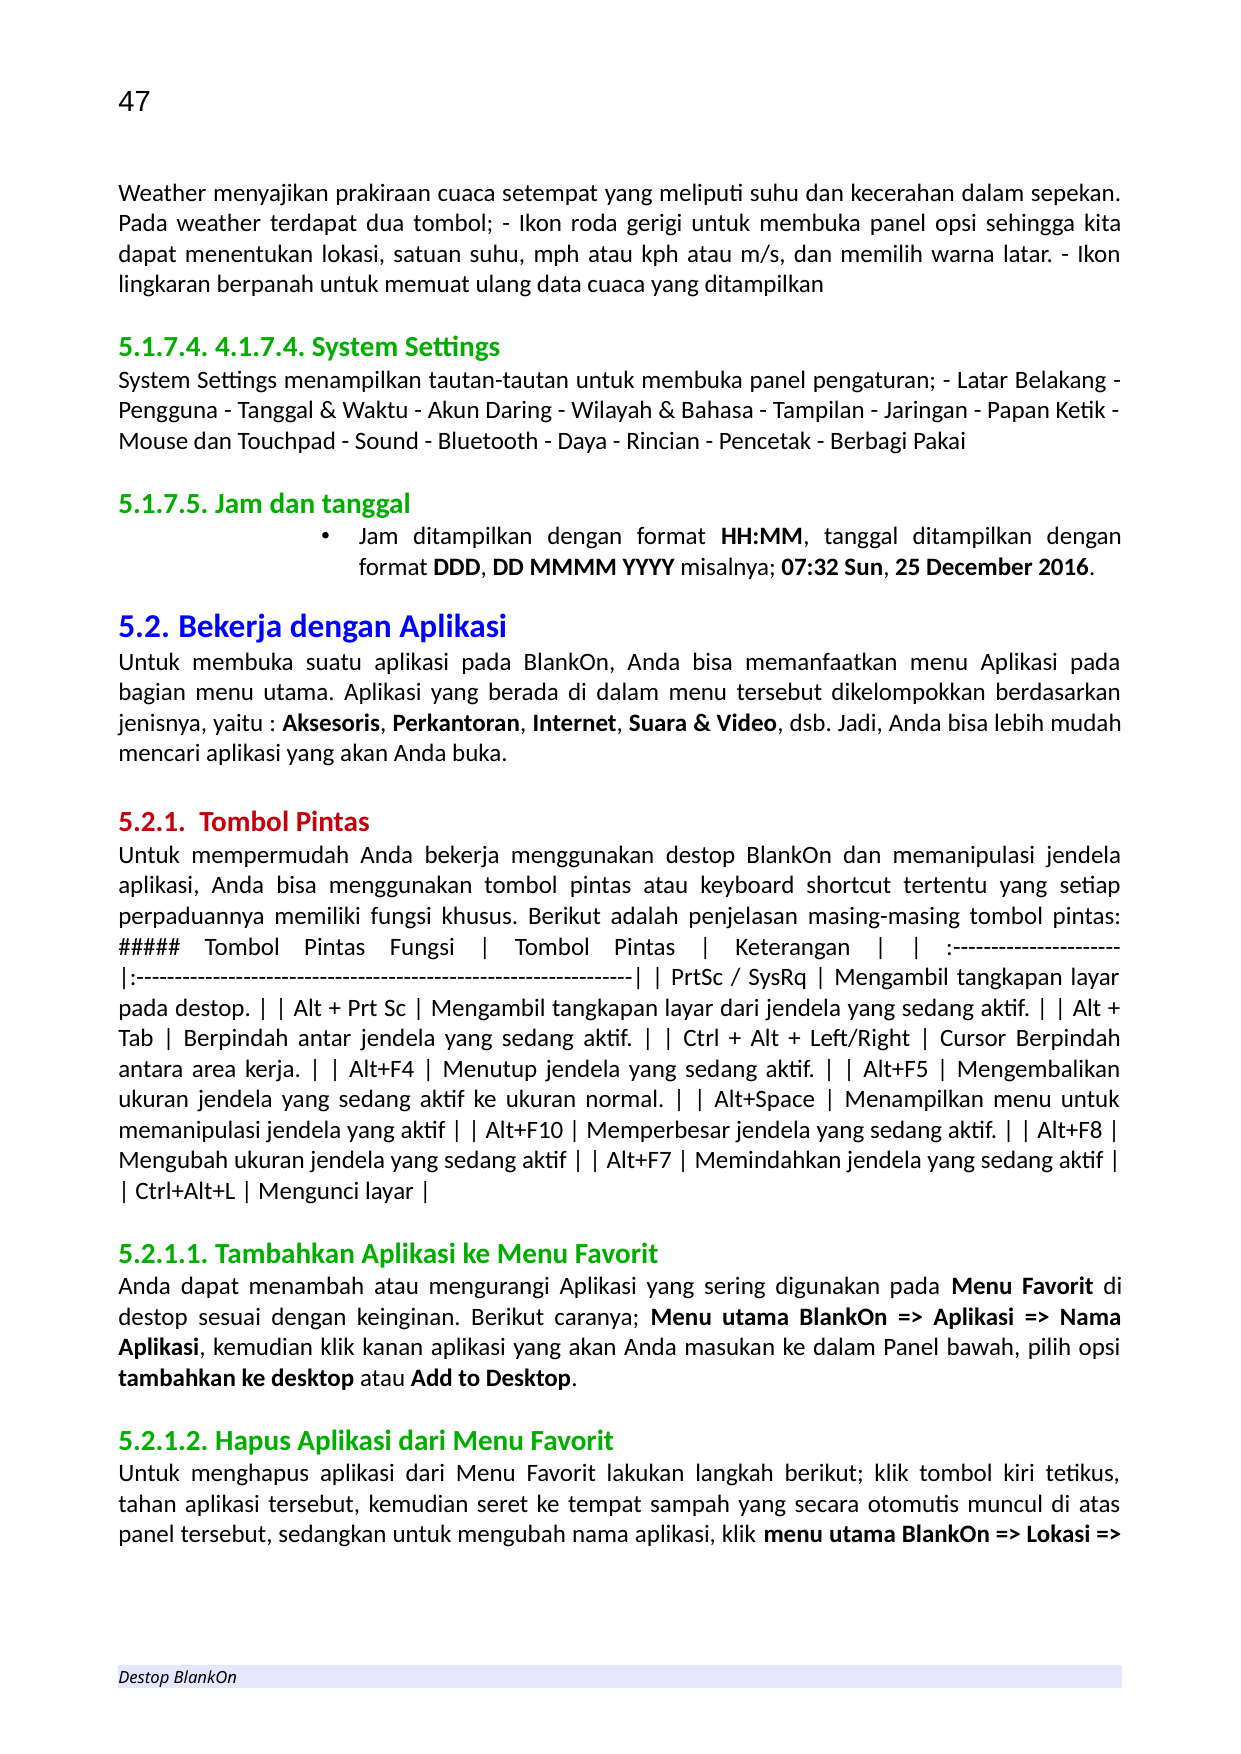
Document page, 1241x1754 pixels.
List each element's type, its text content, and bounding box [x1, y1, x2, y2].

text Untuk mempermudah Anda bekerja menggunakan destop BlankOn dan memanipulasi jendela aplikasi, Anda bisa menggunakan tombol pintas atau keyboard shortcut tertentu yang setiap perpaduannya memiliki fungsi khusus. Berikut adalah penjelasan masing-masing tombol pintas: ##### Tombol Pintas Fungsi | Tombol Pintas | Keterangan | | :---------------------- |:-----------------------------------------------------------------| | PrtSc / SysRq | Mengambil tangkapan layar pada destop. | | Alt + Prt Sc | Mengambil tangkapan layar dari jendela yang sedang aktif. | | Alt + Tab | Berpindah antar jendela yang sedang aktif. | | Ctrl + Alt + Left/Right | Cursor Berpindah antara area kerja. | | Alt+F4 | Menutup jendela yang sedang aktif. | | Alt+F5 | Mengembalikan ukuran jendela yang sedang aktif ke ukuran normal. | | Alt+Space | Menampilkan menu untuk memanipulasi jendela yang aktif | | Alt+F10 | Memperbesar jendela yang sedang aktif. | | Alt+F8 | Mengubah ukuran jendela yang sedang aktif | | Alt+F7 | Memindahkan jendela yang sedang aktif | | Ctrl+Alt+L | Mengunci layar | [118, 839, 1122, 1205]
text Anda dapat menambah atau mengurangi Aplikasi yang sering digunakan pada Menu Favorit di destop sesuai dengan keinginan. Berikut caranya; Menu utama BlankOn => Aplikasi => Nama Aplikasi, kemudian klik kanan aplikasi yang akan Anda masukan ke dalam Panel bawah, pilih opsi tambahkan ke desktop atau Add to Desktop. [118, 1270, 1122, 1392]
text Weather menyajikan prakiraan cuaca setempat yang meliputi suhu dan kecerahan dalam sepekan. Pada weather terdapat dua tombol; - Ikon roda gerigi untuk membuka panel opsi sehingga kita dapat menentukan lokasi, satuan suhu, mph atau kph atau m/s, dan memilih warna latar. - Ikon lingkaran berpanah untuk memuat ulang data cuaca yang ditampilkan [118, 177, 1122, 299]
subtitle 4.1.7.4. System Settings [118, 328, 1122, 364]
text Untuk menghapus aplikasi dari Menu Favorit lakukan langkah berikut; klik tombol kiri tetikus, tahan aplikasi tersebut, kemudian seret ke tempat sampah yang secara otomutis muncul di atas panel tersebut, sedangkan untuk mengubah nama aplikasi, klik menu utama BlankOn => Lokasi => [118, 1458, 1122, 1549]
text Untuk membuka suatu aplikasi pada BlankOn, Anda bisa memanfaatkan menu Aplikasi pada bagian menu utama. Aplikasi yang berada di dalam menu tersebut dikelompokkan berdasarkan jenisnya, yaitu : Aksesoris, Perkantoran, Internet, Suara & Video, dsb. Jadi, Anda bisa lebih mudah mencari aplikasi yang akan Anda buka. [118, 646, 1122, 768]
subtitle Tambahkan Aplikasi ke Menu Favorit [118, 1235, 1122, 1270]
subtitle Tombol Pintas [118, 803, 1122, 839]
text System Settings menampilkan tautan-tautan untuk membuka panel pengaturan; - Latar Belakang - Pengguna - Tanggal & Waktu - Akun Daring - Wilayah & Bahasa - Tampilan - Jaringan - Papan Ketik - Mouse dan Touchpad - Sound - Bluetooth - Daya - Rincian - Pencetak - Berbagi Pakai [118, 364, 1122, 455]
subtitle Jam dan tanggal [118, 485, 1122, 521]
subtitle Hapus Aplikasi dari Menu Favorit [118, 1422, 1122, 1458]
subtitle Bekerja dengan Aplikasi [118, 605, 1122, 646]
list Jam ditampilkan dengan format HH:MM, tanggal ditampilkan dengan format DDD, DD MMMM YYYY misalnya; 07:32 Sun, 25 December 2016. [321, 521, 1122, 582]
